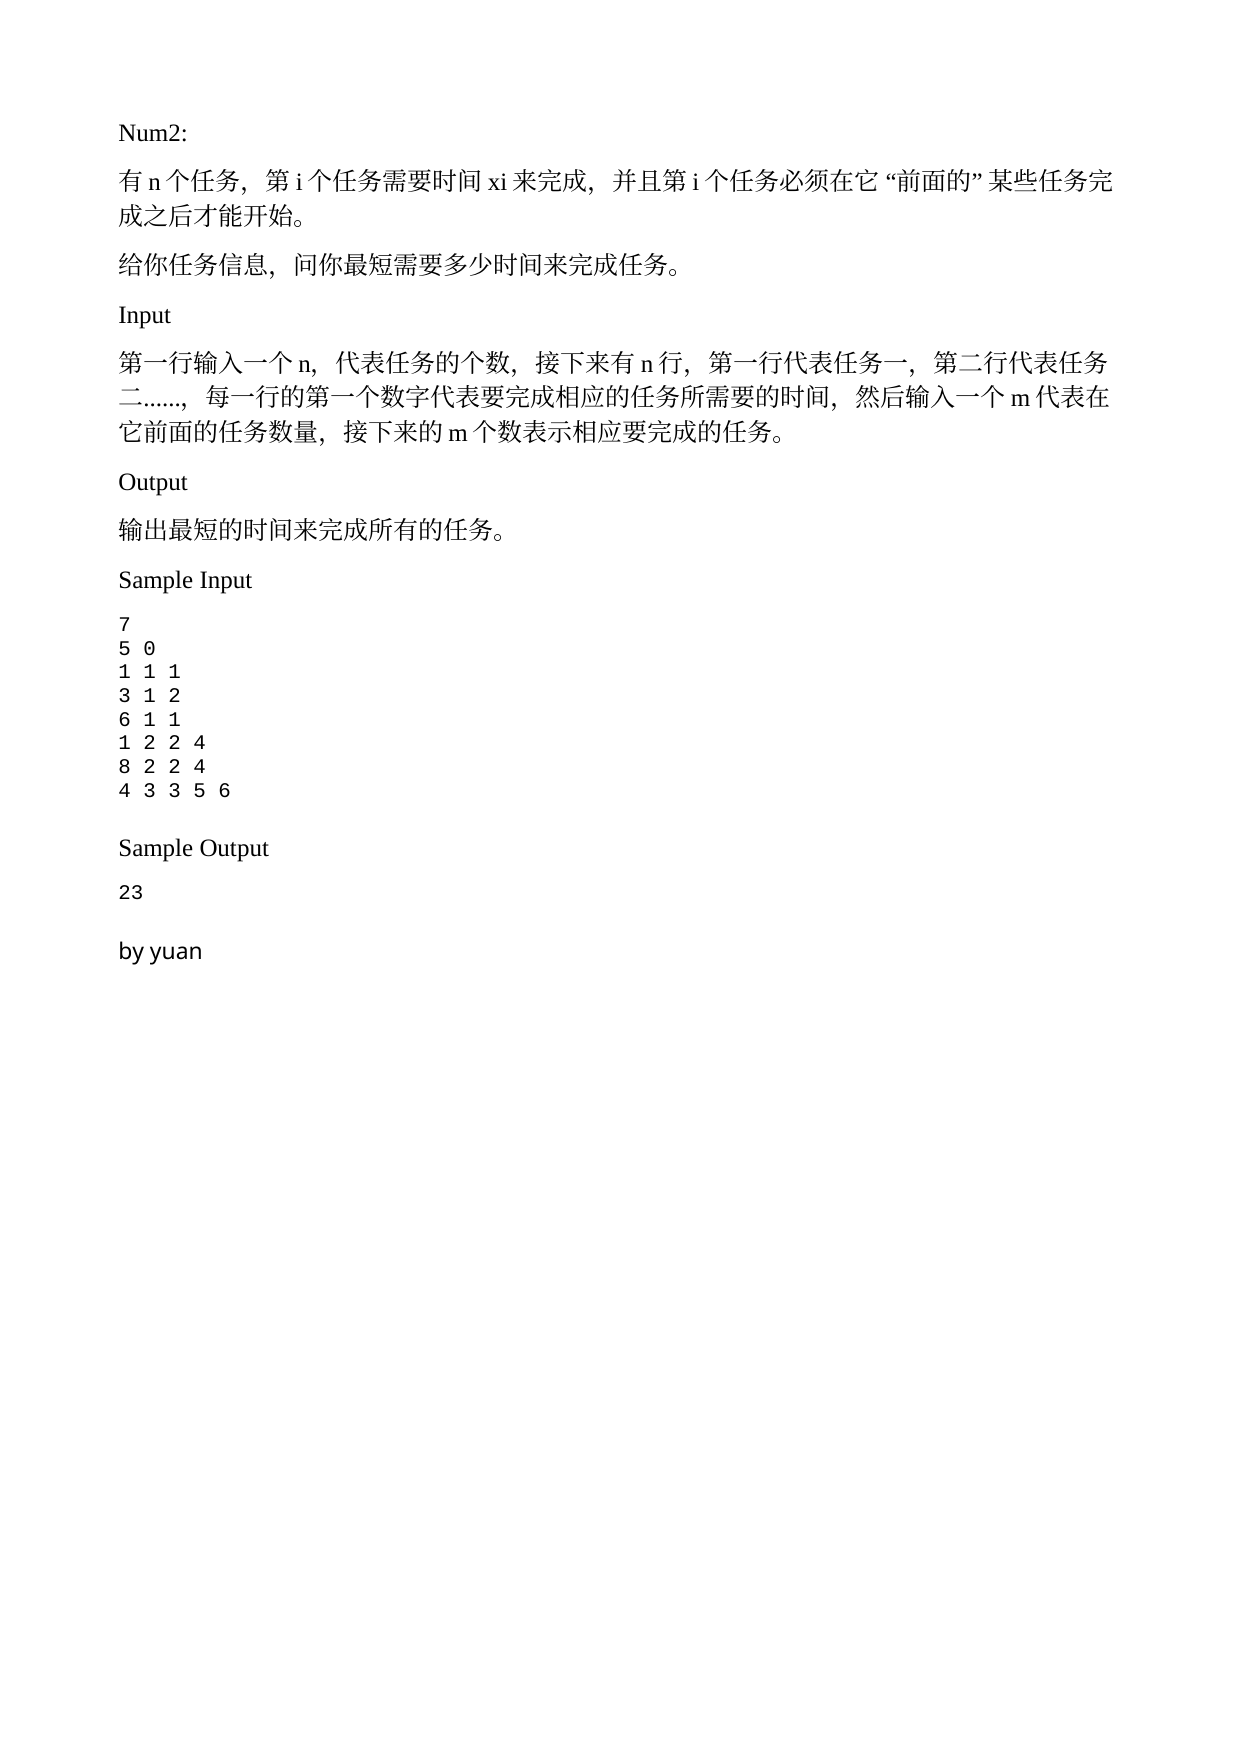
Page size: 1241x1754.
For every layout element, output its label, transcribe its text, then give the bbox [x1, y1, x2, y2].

text 1 1 1 [118, 661, 1122, 685]
text Input [118, 300, 1122, 328]
text Num2: [118, 118, 1122, 147]
text 3 1 2 [118, 685, 1122, 709]
text Output [118, 467, 1122, 496]
text 5 0 [118, 638, 1122, 661]
text 6 1 1 [118, 709, 1122, 732]
text Sample Output [118, 833, 1122, 861]
text 第一行输入一个n，代表任务的个数，接下来有n行，第一行代表任务一，第二行代表任务二......，每一行的第一个数字代表要完成相应的任务所需要的时间，然后输入一个m代表在它前面的任务数量，接下来的m个数表示相应要完成的任务。 [118, 349, 1122, 447]
text 8 2 2 4 [118, 756, 1122, 779]
text 4 3 3 5 6 [118, 779, 1122, 803]
text by yuan [118, 935, 1122, 966]
text Sample Input [118, 565, 1122, 594]
text 7 [118, 614, 1122, 638]
text 1 2 2 4 [118, 732, 1122, 756]
text 给你任务信息，问你最短需要多少时间来完成任务。 [118, 251, 1122, 279]
text 输出最短的时间来完成所有的任务。 [118, 516, 1122, 545]
text 有n个任务，第i个任务需要时间xi来完成，并且第i个任务必须在它 “前面的” 某些任务完成之后才能开始。 [118, 167, 1122, 230]
text 23 [118, 882, 1122, 905]
